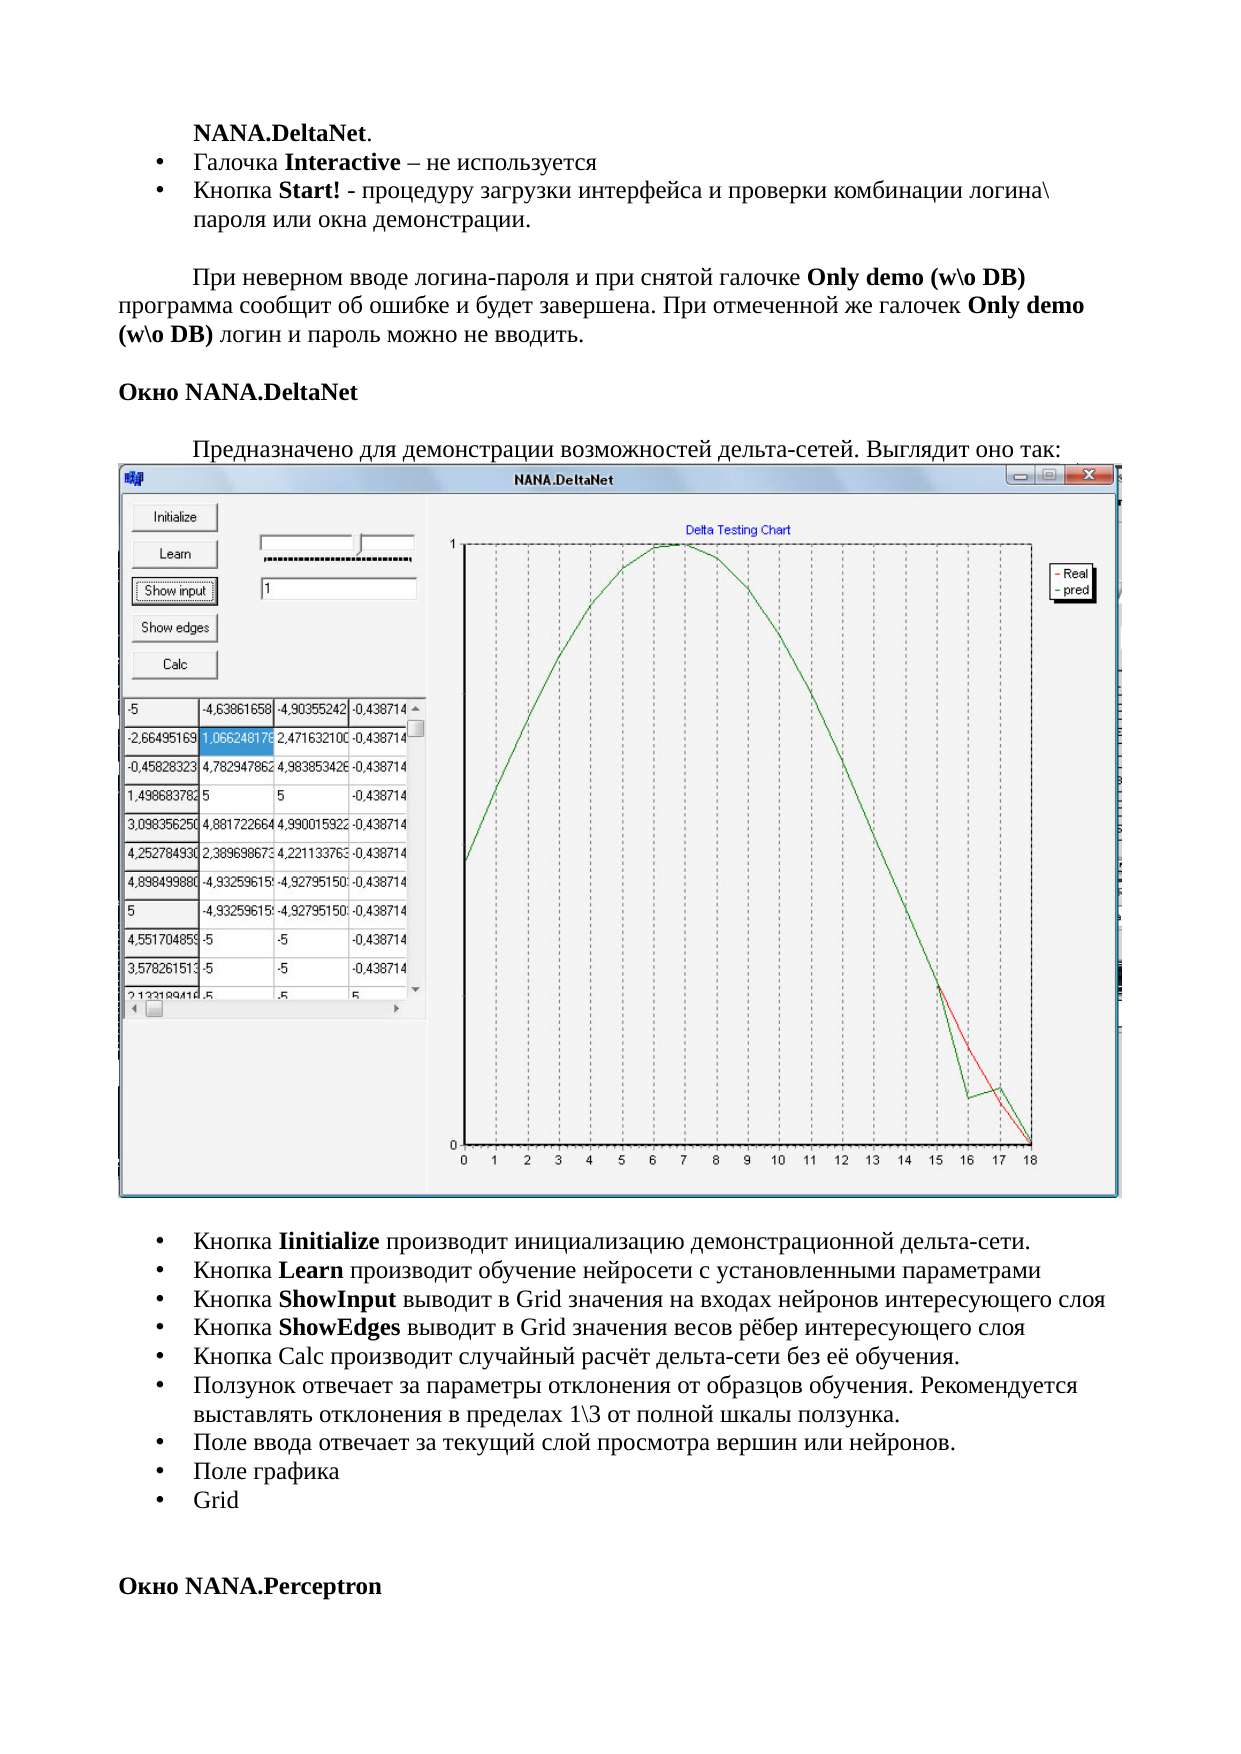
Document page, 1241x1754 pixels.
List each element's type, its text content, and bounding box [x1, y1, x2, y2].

list Поле ввода отвечает за текущий слой просмотра вершин или нейронов. [156, 1427, 1122, 1456]
list Кнопка ShowEdges выводит в Grid значения весов рёбер интересующего слоя [156, 1312, 1122, 1341]
list Кнопка Iinitialize производит инициализацию демонстрационной дельта-сети. [156, 1226, 1122, 1255]
list Ползунок отвечает за параметры отклонения от образцов обучения. Рекомендуется выставлять отклонения в пределах 1\3 от полной шкалы ползунка. [156, 1370, 1122, 1427]
list Галочка Interactive – не используется [156, 147, 1122, 176]
list Кнопка Start! - процедуру загрузки интерфейса и проверки комбинации логина\пароля или окна демонстрации. [156, 176, 1122, 233]
list NANA.DeltaNet. [156, 118, 1122, 147]
list Grid [156, 1485, 1122, 1514]
text При неверном вводе логина-пароля и при снятой галочке Only demo (w\o DB) программа сообщит об ошибке и будет завершена. При отмеченной же галочек Only demo (w\o DB) логин и пароль можно не вводить. [118, 262, 1122, 348]
list Кнопка Learn производит обучение нейросети с установленными параметрами [156, 1255, 1122, 1284]
picture [118, 463, 1122, 1198]
text Окно NANA.Perceptron [118, 1571, 1122, 1600]
list Кнопка ShowInput выводит в Grid значения на входах нейронов интересующего слоя [156, 1284, 1122, 1312]
text Предназначено для демонстрации возможностей дельта-сетей. Выглядит оно так: [118, 434, 1122, 463]
list Поле графика [156, 1456, 1122, 1485]
list Кнопка Calc производит случайный расчёт дельта-сети без её обучения. [156, 1341, 1122, 1370]
text Окно NANA.DeltaNet [118, 377, 1122, 406]
